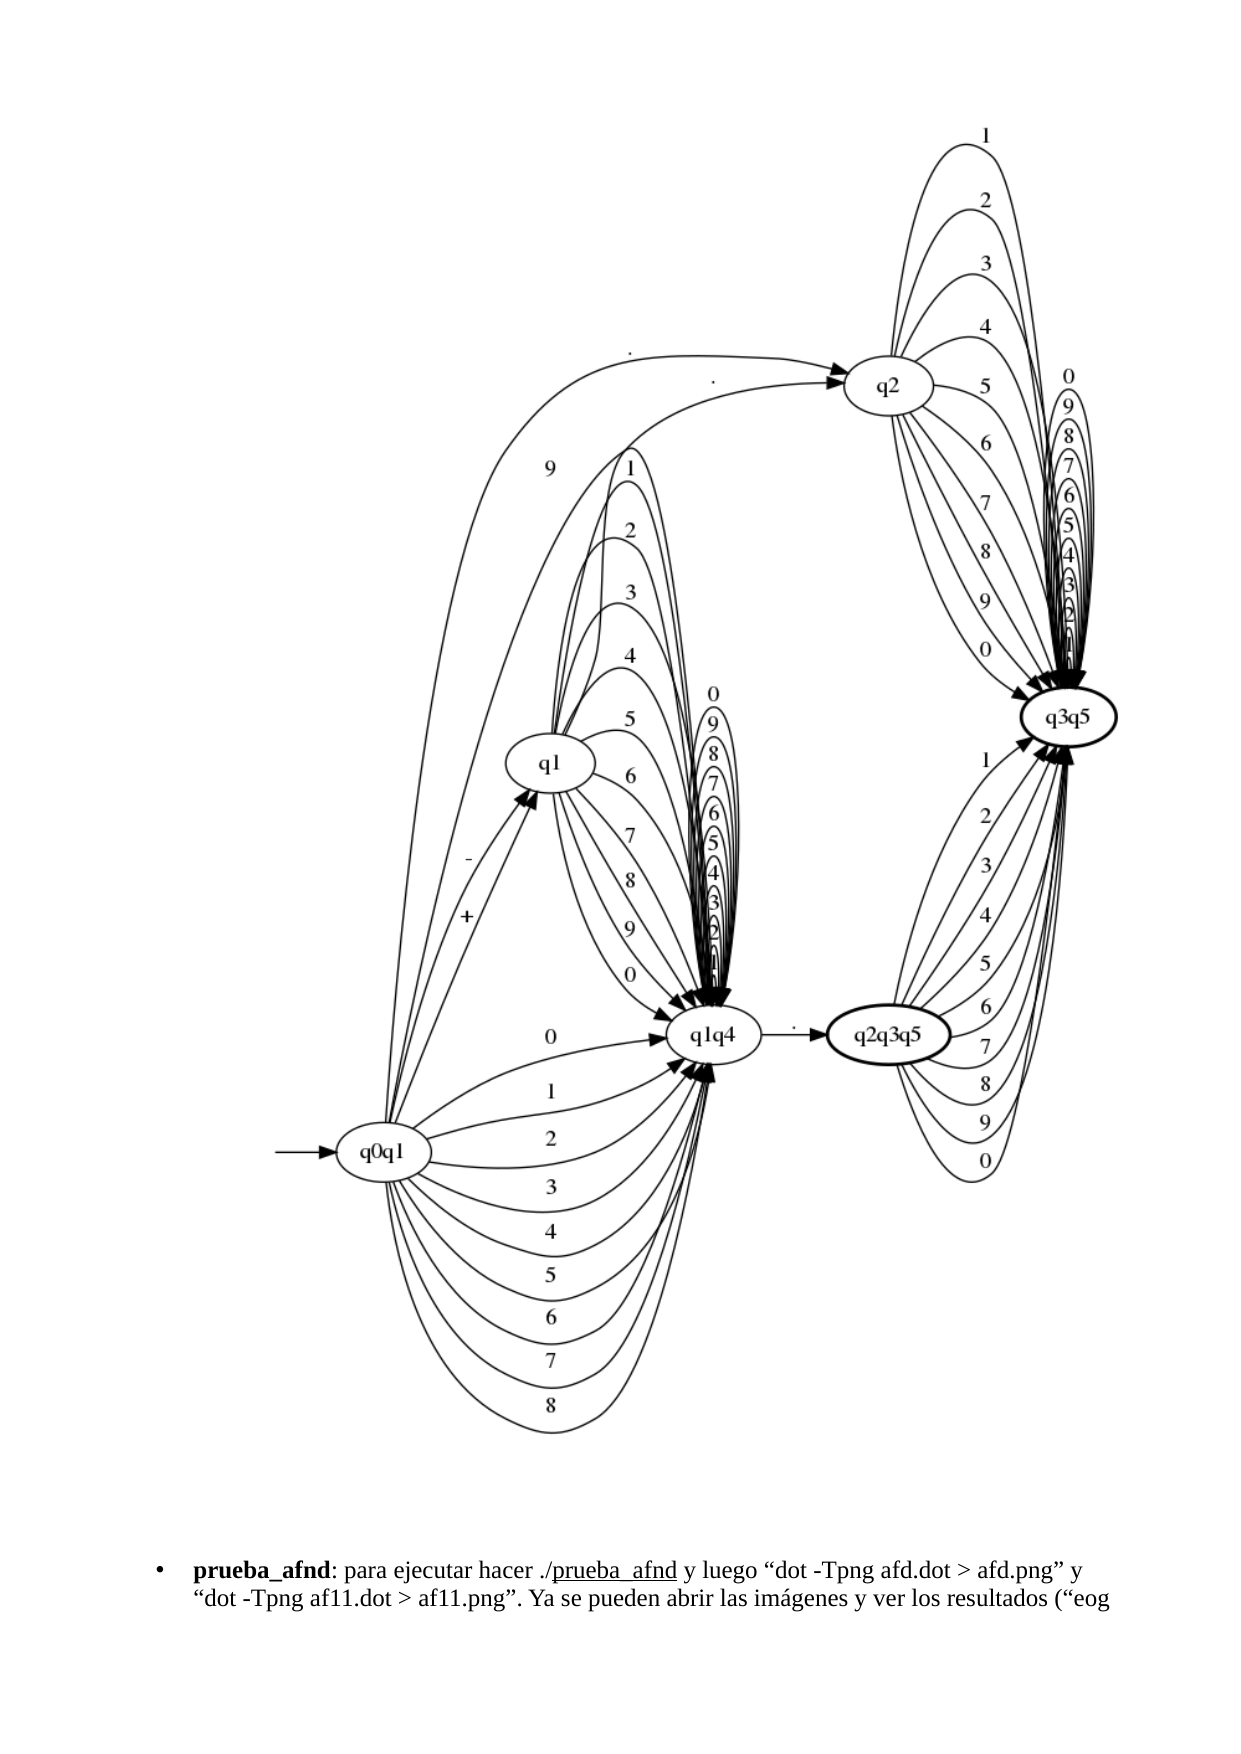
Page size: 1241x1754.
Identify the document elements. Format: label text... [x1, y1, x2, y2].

picture [118, 118, 1123, 1440]
list prueba_afnd: para ejecutar hacer ./prueba_afnd y luego “dot -Tpng afd.dot > afd.png” y “dot -Tpng af11.dot > af11.png”. Ya se pueden abrir las imágenes y ver los resultados (“eog [156, 1555, 1122, 1612]
